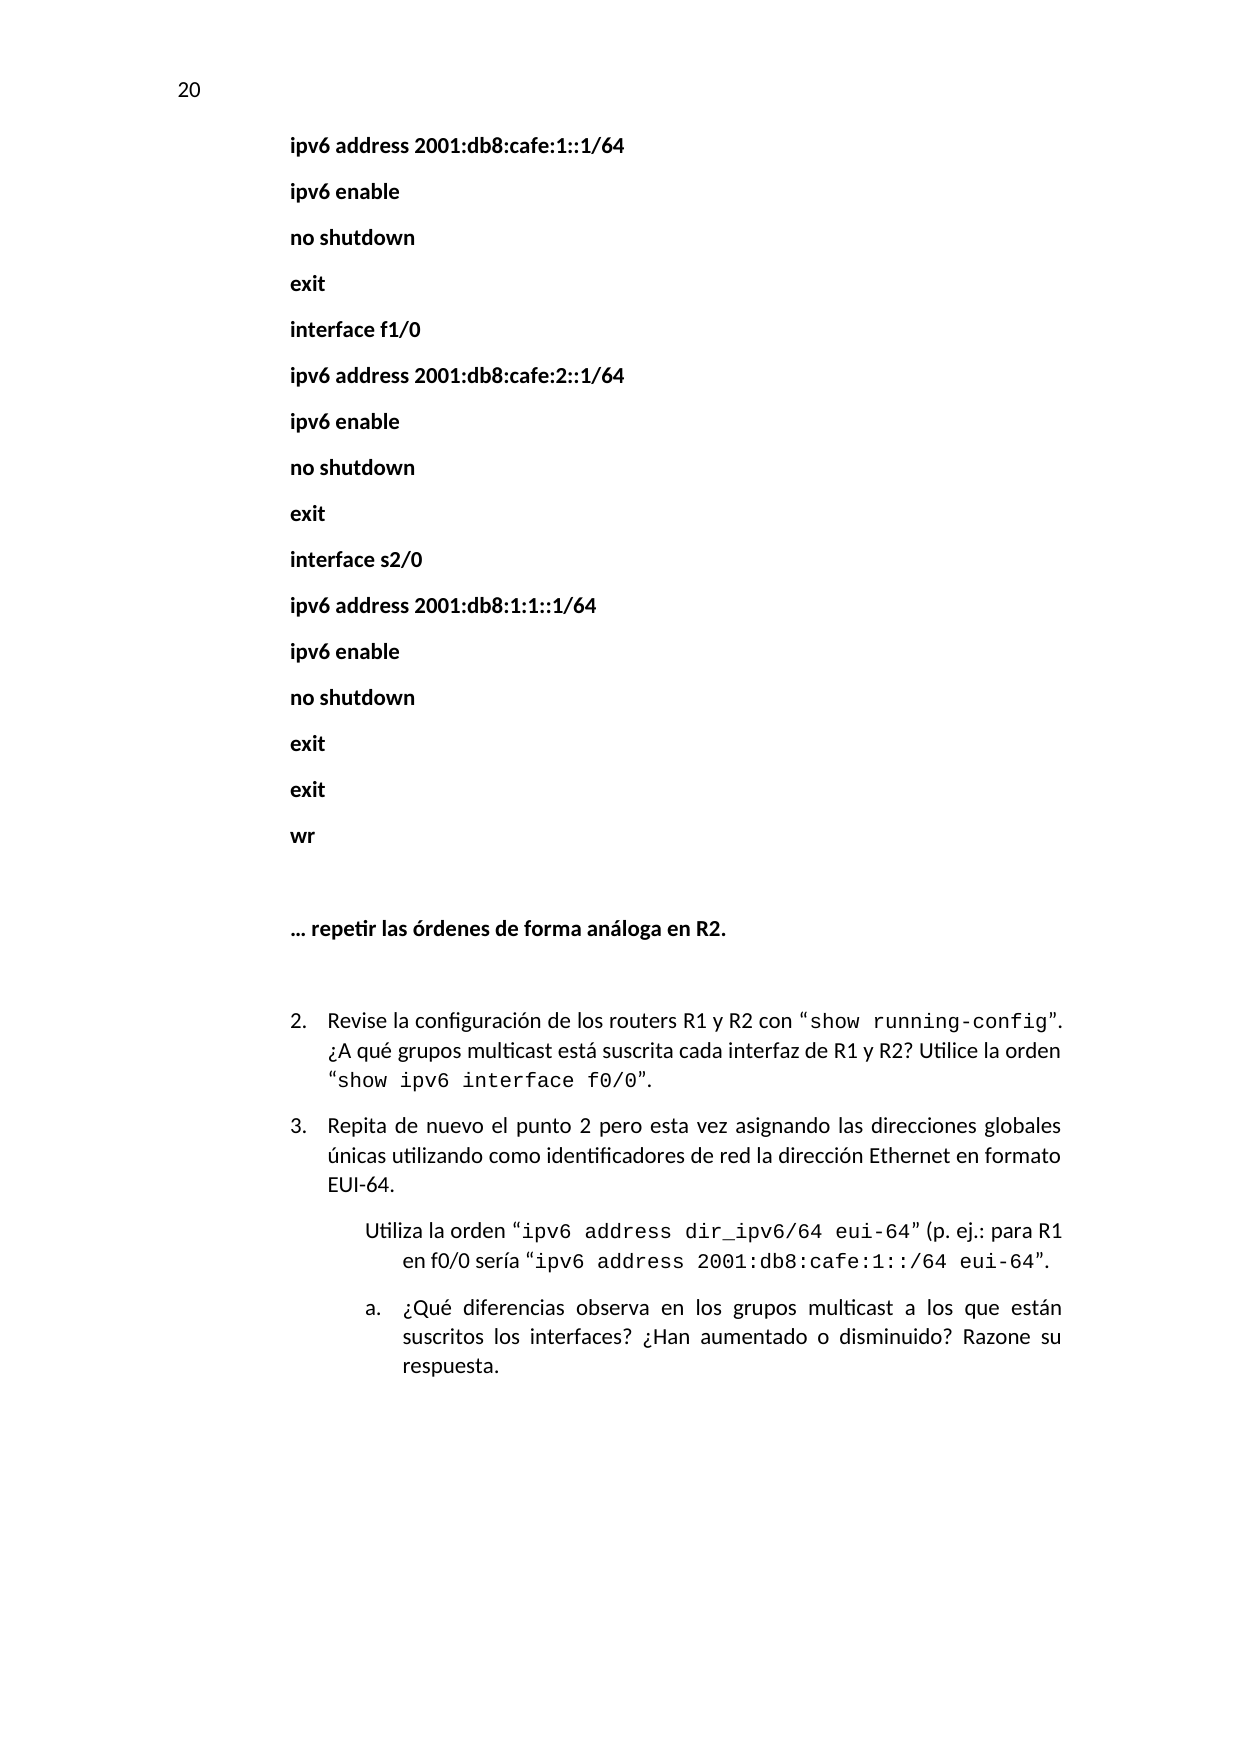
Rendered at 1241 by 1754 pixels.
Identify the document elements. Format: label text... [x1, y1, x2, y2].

list wr [290, 822, 1063, 850]
list ¿Qué diferencias observa en los grupos multicast a los que están suscritos los interfaces? ¿Han aumentado o disminuido? Razone su respuesta. [365, 1293, 1063, 1380]
list ipv6 enable [290, 177, 1063, 205]
list no shutdown [290, 223, 1063, 251]
list no shutdown [290, 453, 1063, 481]
list exit [290, 499, 1063, 527]
list exit [290, 729, 1063, 758]
list ipv6 enable [290, 407, 1063, 435]
list Repita de nuevo el punto 2 pero esta vez asignando las direcciones globales únicas utilizando como identificadores de red la dirección Ethernet en formato EUI-64. [290, 1112, 1063, 1198]
list ipv6 address 2001:db8:1:1::1/64 [290, 591, 1063, 619]
list … repetir las órdenes de forma análoga en R2. [290, 914, 1063, 942]
list Utiliza la orden “ipv6 address dir_ipv6/64 eui-64” (p. ej.: para R1 en f0/0 sería “ipv6 address 2001:db8:cafe:1::/64 eui-64”. [365, 1216, 1063, 1275]
list no shutdown [290, 683, 1063, 712]
list Revise la configuración de los routers R1 y R2 con “show running-config”. ¿A qué grupos multicast está suscrita cada interfaz de R1 y R2? Utilice la orden “show ipv6 interface f0/0”. [290, 1006, 1063, 1094]
list interface f1/0 [290, 315, 1063, 343]
list ipv6 enable [290, 637, 1063, 666]
list ipv6 address 2001:db8:cafe:2::1/64 [290, 361, 1063, 389]
list exit [290, 776, 1063, 804]
list ipv6 address 2001:db8:cafe:1::1/64 [290, 131, 1063, 159]
list interface s2/0 [290, 545, 1063, 573]
list exit [290, 269, 1063, 297]
